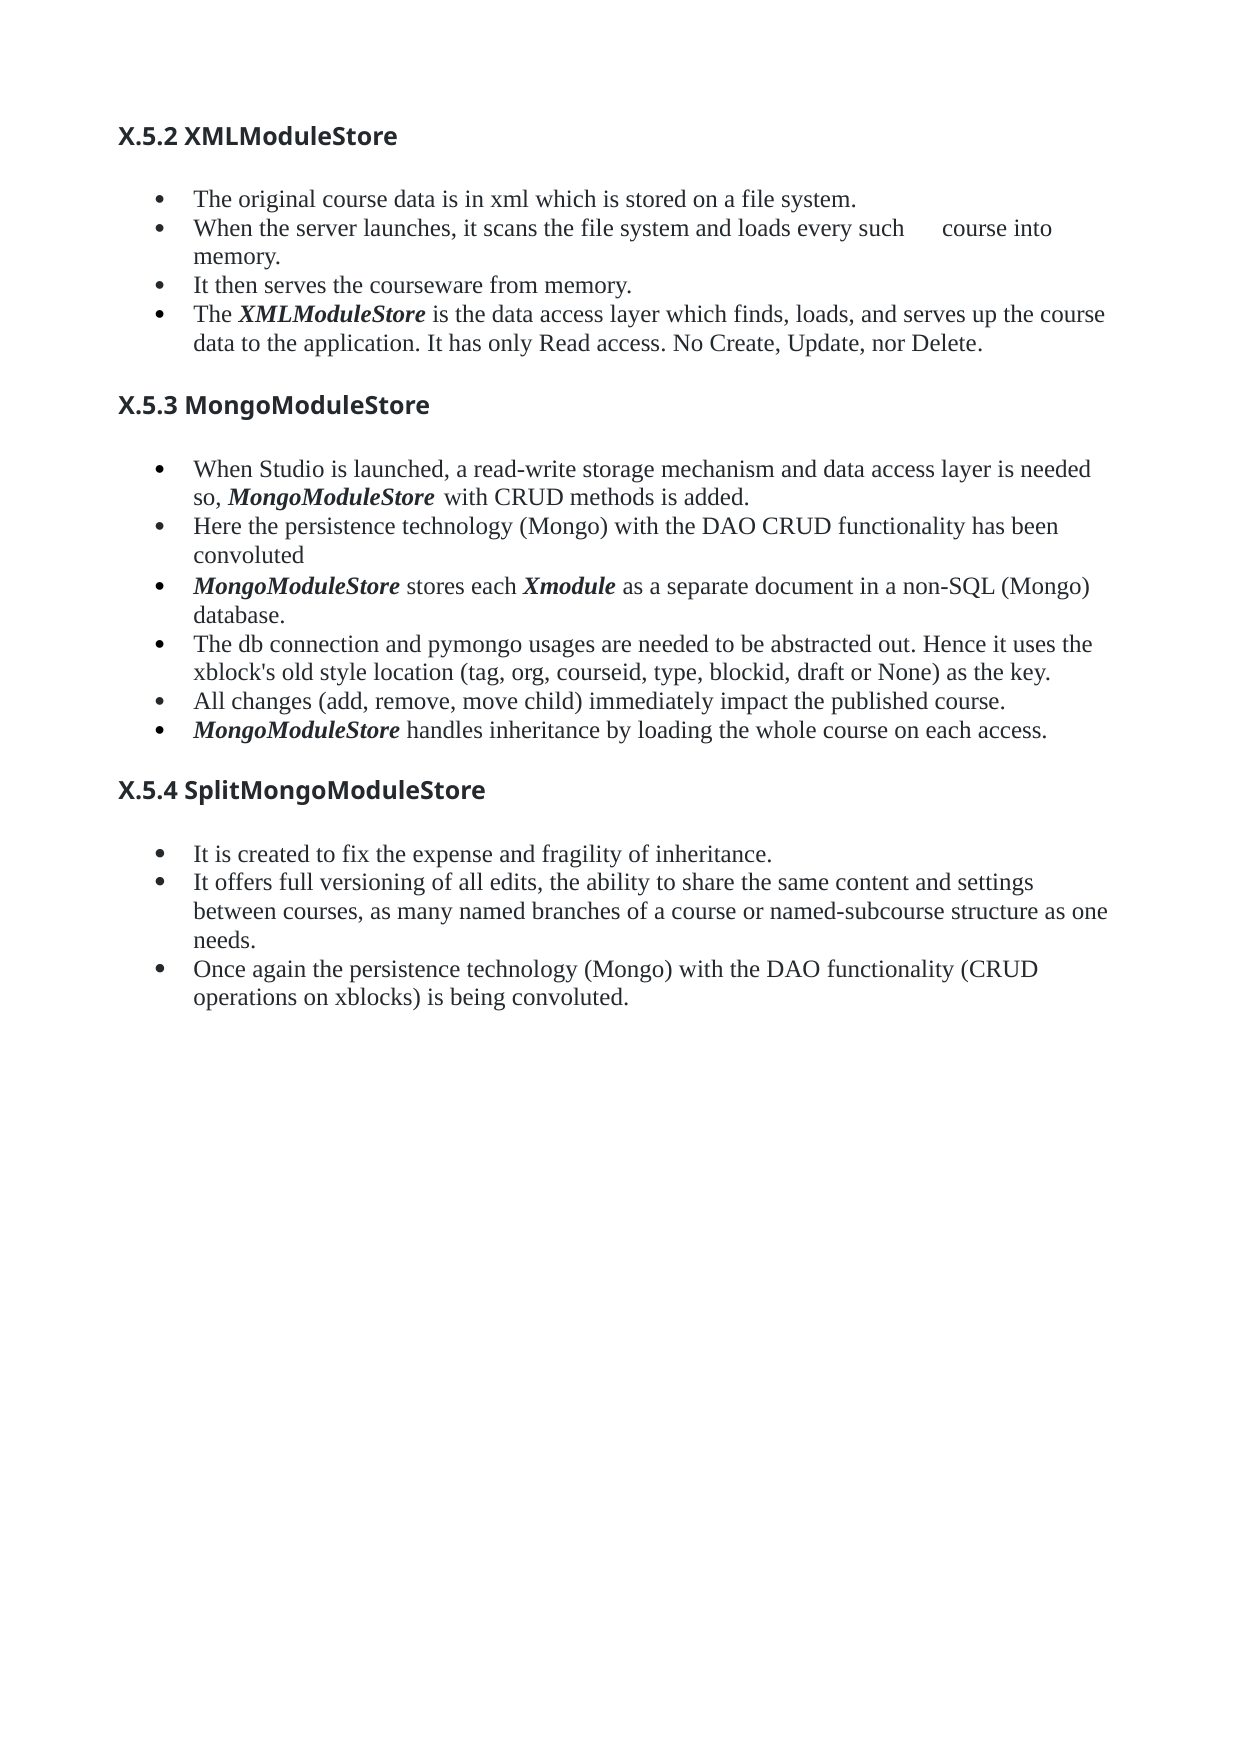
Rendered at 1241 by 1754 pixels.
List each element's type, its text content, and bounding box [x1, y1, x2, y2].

list All changes (add, remove, move child) immediately impact the published course. [156, 686, 1122, 715]
list It then serves the courseware from memory. [156, 270, 1122, 299]
list MongoModuleStore handles inheritance by loading the whole course on each access. [156, 715, 1122, 744]
list Here the persistence technology (Mongo) with the DAO CRUD functionality has been convoluted [156, 511, 1122, 569]
text X.5.4 SplitMongoModuleStore [118, 773, 1122, 807]
list The db connection and pymongo usages are needed to be abstracted out. Hence it uses the xblock's old style location (tag, org, courseid, type, blockid, draft or None) as the key. [156, 629, 1122, 686]
text X.5.3 MongoModuleStore [118, 388, 1122, 422]
list MongoModuleStore stores each Xmodule as a separate document in a non-SQL (Mongo) database. [156, 571, 1122, 629]
list It is created to fix the expense and fragility of inheritance. [156, 839, 1122, 867]
text X.5.2 XMLModuleStore [118, 118, 1122, 152]
list It offers full versioning of all edits, the ability to share the same content and settings between courses, as many named branches of a course or named-subcourse structure as one needs. [156, 867, 1122, 954]
list When Studio is launched, a read-write storage mechanism and data access layer is needed so, MongoModuleStore with CRUD methods is added. [156, 454, 1122, 511]
list When the server launches, it scans the file system and loads every such course into memory. [156, 213, 1122, 270]
list Once again the persistence technology (Mongo) with the DAO functionality (CRUD operations on xblocks) is being convoluted. [156, 954, 1122, 1011]
list The XMLModuleStore is the data access layer which finds, loads, and serves up the course data to the application. It has only Read access. No Create, Update, nor Delete. [156, 299, 1122, 356]
list The original course data is in xml which is stored on a file system. [156, 184, 1122, 213]
